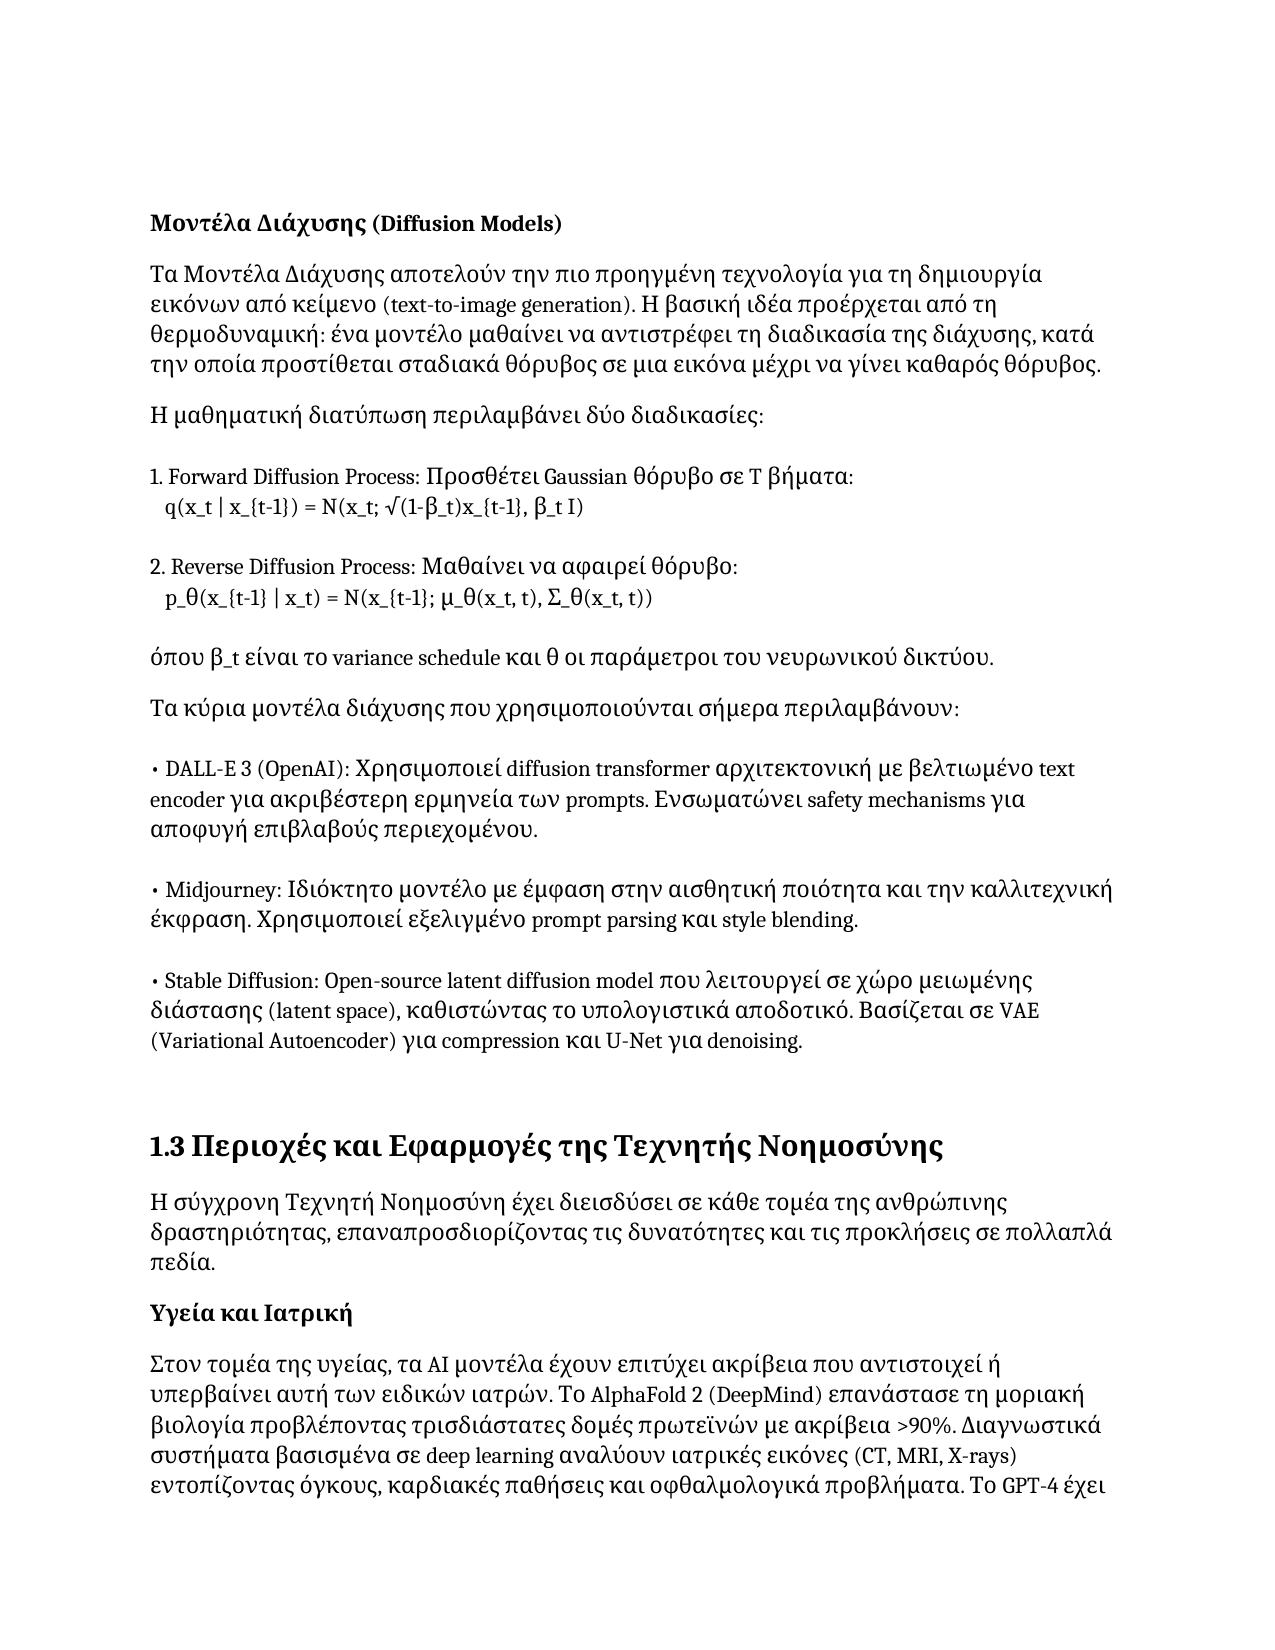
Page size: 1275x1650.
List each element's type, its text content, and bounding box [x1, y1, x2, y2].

text Η σύγχρονη Τεχνητή Νοημοσύνη έχει διεισδύσει σε κάθε τομέα της ανθρώπινης δραστηριότητας, επαναπροσδιορίζοντας τις δυνατότητες και τις προκλήσεις σε πολλαπλά πεδία. [150, 1189, 1125, 1276]
text Υγεία και Ιατρική [150, 1301, 1125, 1327]
text Στον τομέα της υγείας, τα AI μοντέλα έχουν επιτύχει ακρίβεια που αντιστοιχεί ή υπερβαίνει αυτή των ειδικών ιατρών. Το AlphaFold 2 (DeepMind) επανάστασε τη μοριακή βιολογία προβλέποντας τρισδιάστατες δομές πρωτεϊνών με ακρίβεια >90%. Διαγνωστικά συστήματα βασισμένα σε deep learning αναλύουν ιατρικές εικόνες (CT, MRI, X-rays) εντοπίζοντας όγκους, καρδιακές παθήσεις και οφθαλμολογικά προβλήματα. Το GPT-4 έχει [150, 1352, 1125, 1499]
text Τα κύρια μοντέλα διάχυσης που χρησιμοποιούνται σήμερα περιλαμβάνουν: • DALL-E 3 (OpenAI): Χρησιμοποιεί diffusion transformer αρχιτεκτονική με βελτιωμένο text encoder για ακριβέστερη ερμηνεία των prompts. Ενσωματώνει safety mechanisms για αποφυγή επιβλαβούς περιεχομένου. • Midjourney: Ιδιόκτητο μοντέλο με έμφαση στην αισθητική ποιότητα και την καλλιτεχνική έκφραση. Χρησιμοποιεί εξελιγμένο prompt parsing και style blending. • Stable Diffusion: Open-source latent diffusion model που λειτουργεί σε χώρο μειωμένης διάστασης (latent space), καθιστώντας το υπολογιστικά αποδοτικό. Βασίζεται σε VAE (Variational Autoencoder) για compression και U-Net για denoising. [150, 696, 1125, 1054]
text 1.3 Περιοχές και Εφαρμογές της Τεχνητής Νοημοσύνης [150, 1130, 1125, 1164]
text Μοντέλα Διάχυσης (Diffusion Models) [150, 150, 1125, 237]
text Η μαθηματική διατύπωση περιλαμβάνει δύο διαδικασίες: 1. Forward Diffusion Process: Προσθέτει Gaussian θόρυβο σε T βήματα: q(x_t | x_{t-1}) = N(x_t; √(1-β_t)x_{t-1}, β_t I) 2. Reverse Diffusion Process: Μαθαίνει να αφαιρεί θόρυβο: p_θ(x_{t-1} | x_t) = N(x_{t-1}; μ_θ(x_t, t), Σ_θ(x_t, t)) όπου β_t είναι το variance schedule και θ οι παράμετροι του νευρωνικού δικτύου. [150, 403, 1125, 671]
text Τα Μοντέλα Διάχυσης αποτελούν την πιο προηγμένη τεχνολογία για τη δημιουργία εικόνων από κείμενο (text-to-image generation). Η βασική ιδέα προέρχεται από τη θερμοδυναμική: ένα μοντέλο μαθαίνει να αντιστρέφει τη διαδικασία της διάχυσης, κατά την οποία προστίθεται σταδιακά θόρυβος σε μια εικόνα μέχρι να γίνει καθαρός θόρυβος. [150, 261, 1125, 378]
